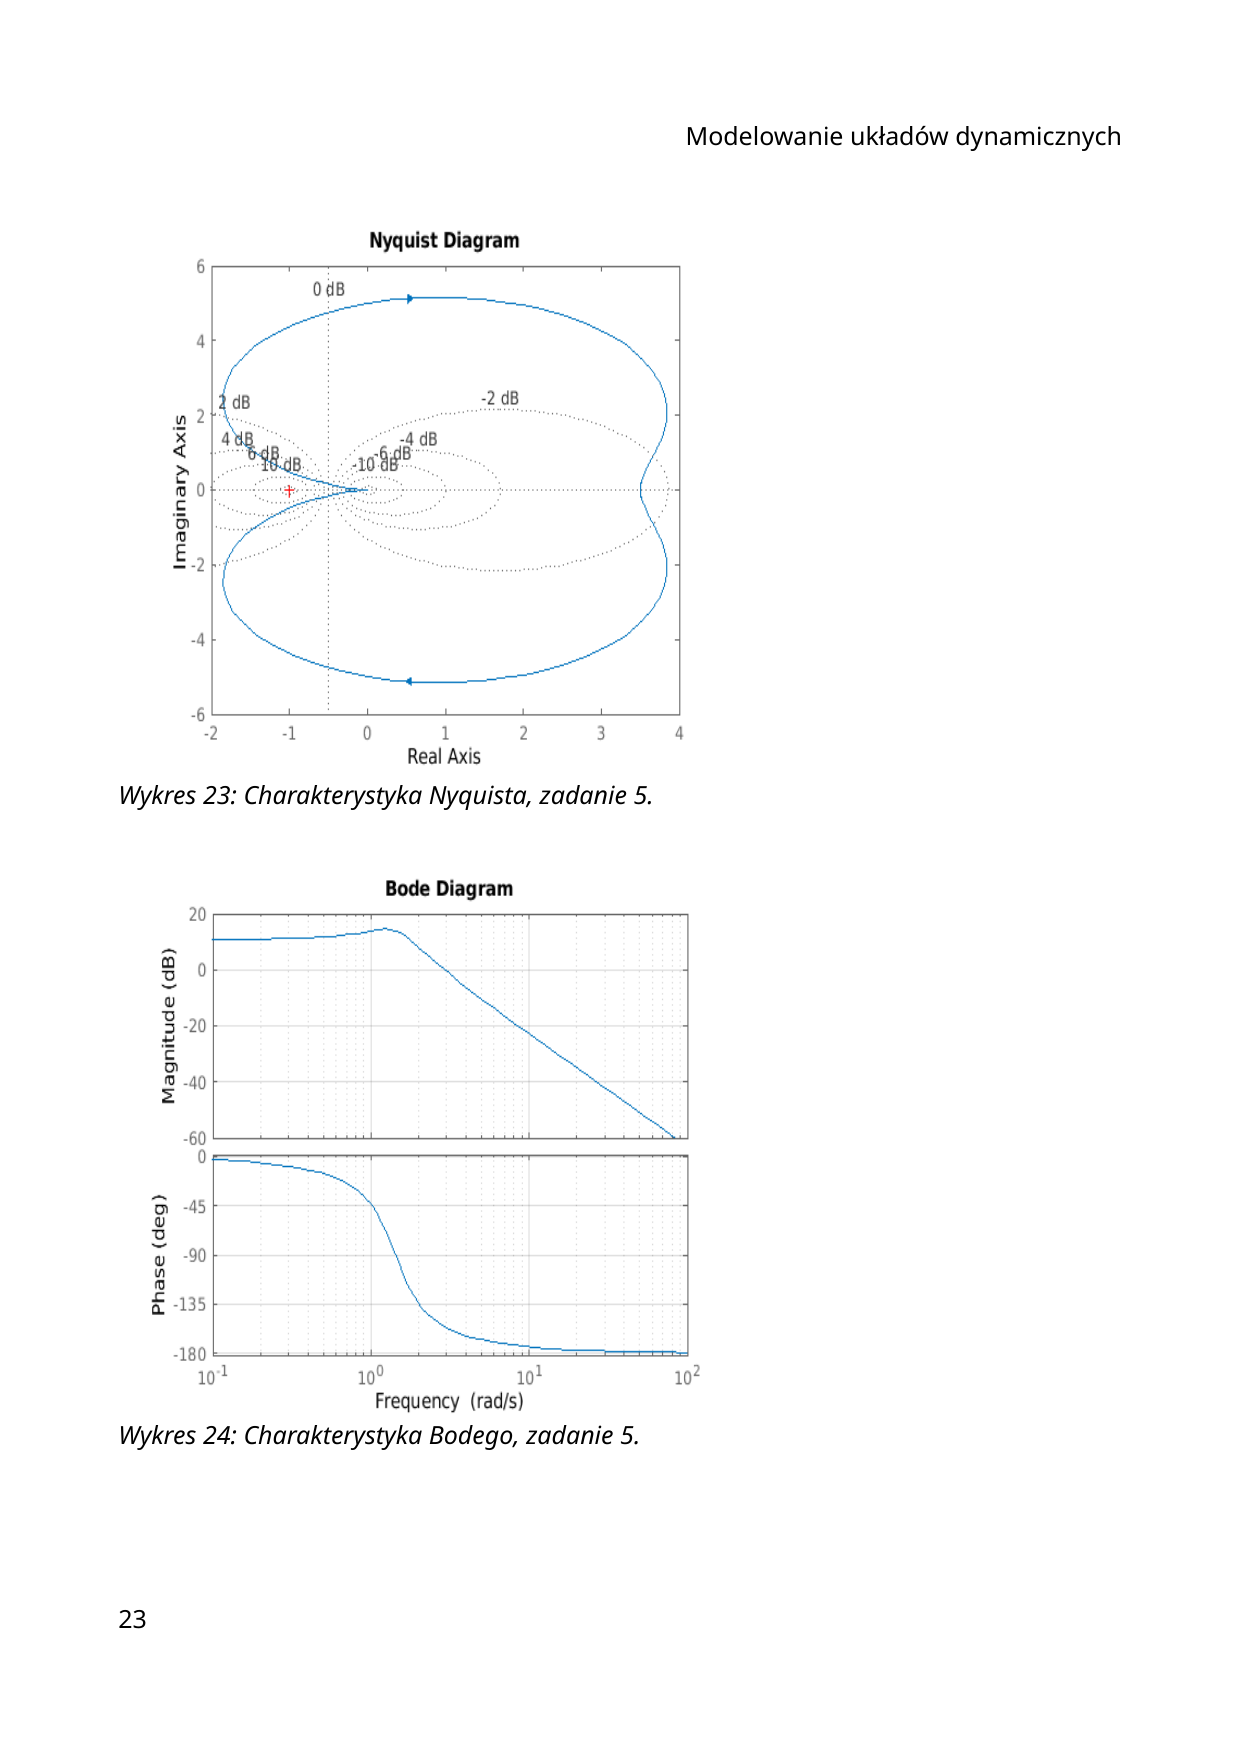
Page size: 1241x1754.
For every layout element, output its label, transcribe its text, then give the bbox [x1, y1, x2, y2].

text Wykres 23: Charakterystyka Nyquista, zadanie 5. [118, 778, 737, 812]
picture [118, 194, 738, 778]
picture [118, 843, 747, 1418]
text Wykres 24: Charakterystyka Bodego, zadanie 5. [118, 1418, 746, 1452]
